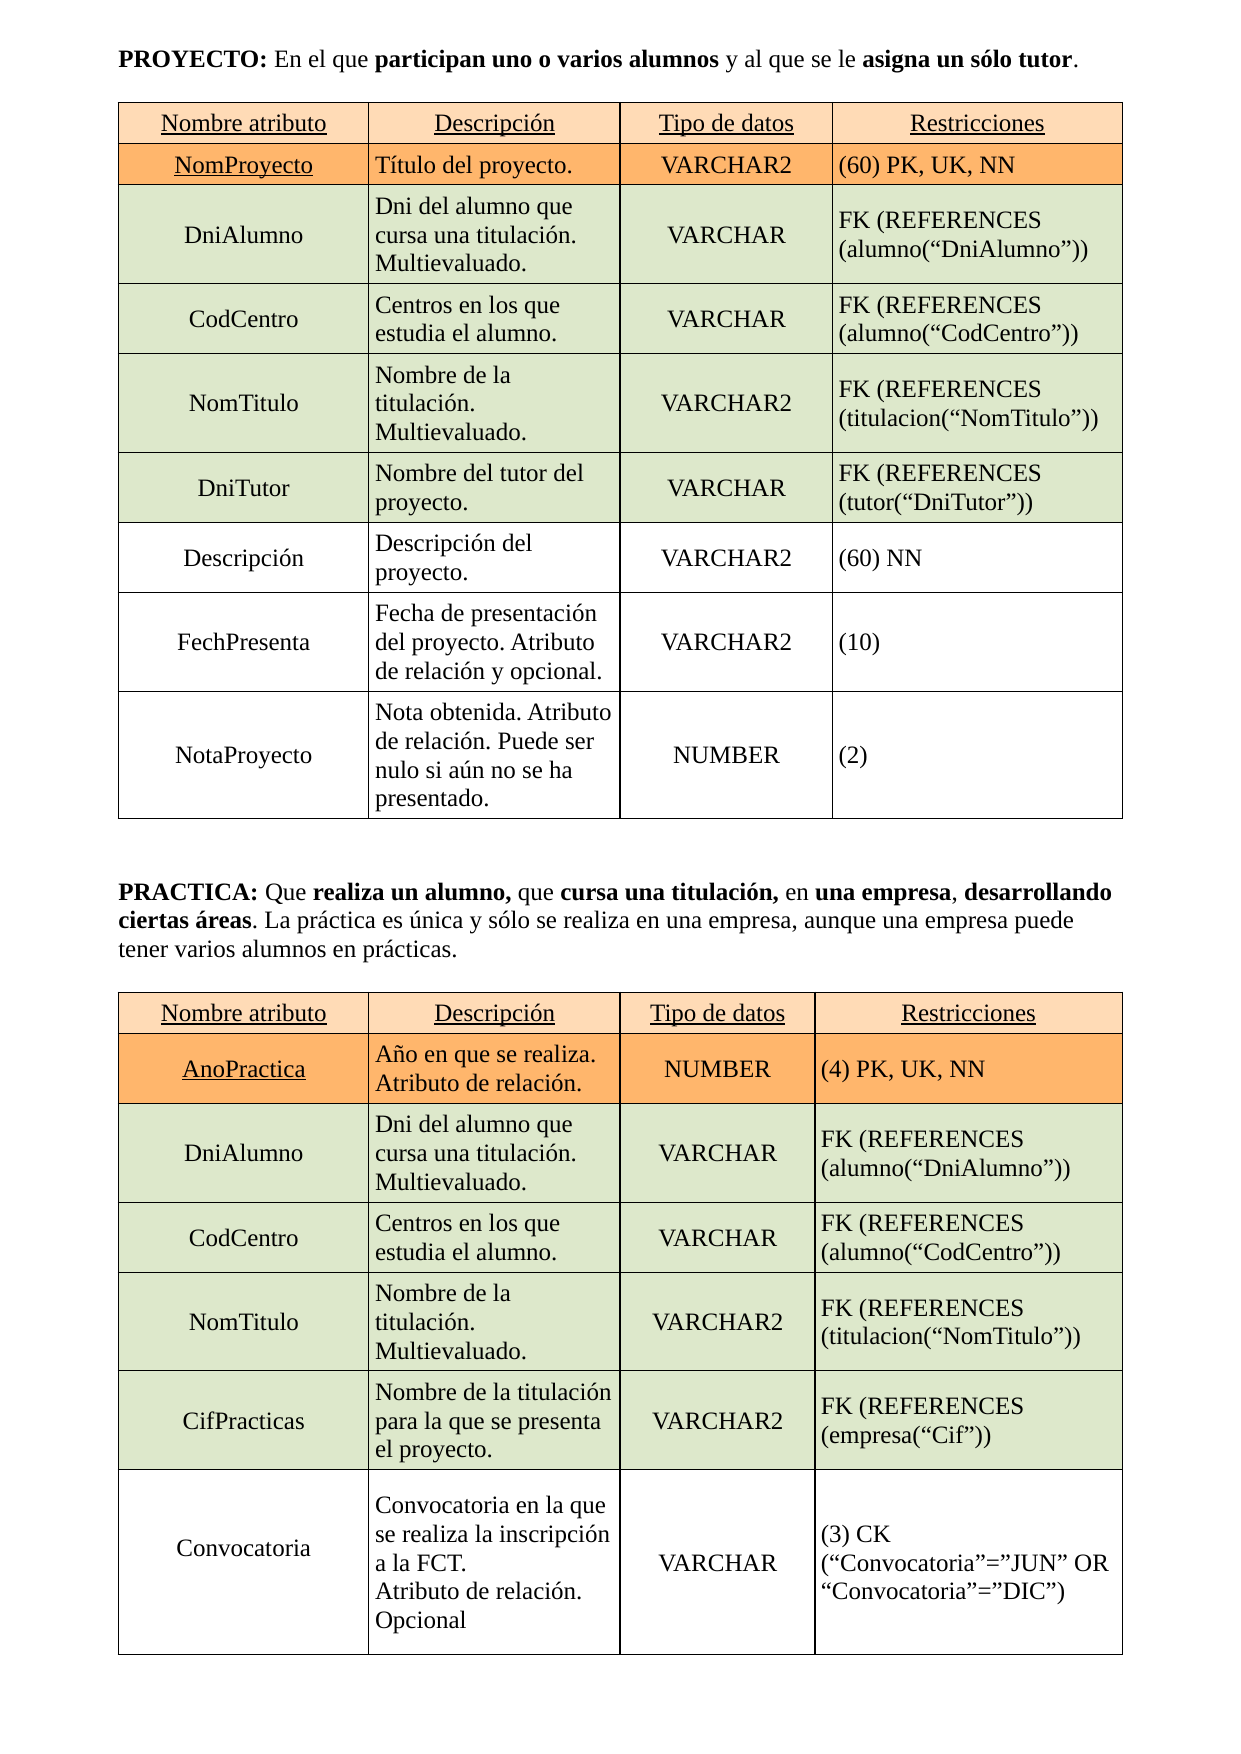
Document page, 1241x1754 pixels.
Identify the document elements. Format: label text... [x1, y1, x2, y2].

table_cell Nombre de la titulación para la que se presenta el proyecto. [369, 1371, 619, 1469]
table_cell Convocatoria [119, 1470, 368, 1654]
table_cell Centros en los que estudia el alumno. [369, 1203, 619, 1272]
table_cell Centros en los que estudia el alumno. [369, 284, 619, 353]
table_cell NomTitulo [119, 354, 368, 452]
table_cell VARCHAR2 [621, 1273, 814, 1370]
table_cell NotaProyecto [119, 692, 368, 818]
table_header Restricciones [816, 993, 1122, 1033]
table_cell VARCHAR [621, 453, 832, 522]
table_cell FK (REFERENCES (alumno(“CodCentro”)) [816, 1203, 1122, 1272]
table_cell Nombre del tutor del proyecto. [369, 453, 619, 522]
table_cell CifPracticas [119, 1371, 368, 1469]
table_header Restricciones [833, 103, 1122, 143]
table_cell NomTitulo [119, 1273, 368, 1370]
table_cell VARCHAR2 [621, 1371, 814, 1469]
table_cell FK (REFERENCES (alumno(“CodCentro”)) [833, 284, 1122, 353]
table_cell FK (REFERENCES (tutor(“DniTutor”)) [833, 453, 1122, 522]
table_cell Descripción del proyecto. [369, 523, 619, 592]
table_header Tipo de datos [621, 993, 814, 1033]
table_cell (3) CK (“Convocatoria”=”JUN” OR “Convocatoria”=”DIC”) [816, 1470, 1122, 1654]
table_cell Convocatoria en la que se realiza la inscripción a la FCT. Atributo de relación. Opcional [369, 1470, 619, 1654]
table_cell DniAlumno [119, 185, 368, 283]
table_header Nombre atributo [119, 993, 368, 1033]
text PROYECTO: En el que participan uno o varios alumnos y al que se le asigna un sólo tutor. [118, 44, 1122, 73]
table_cell FechPresenta [119, 593, 368, 691]
table_cell Descripción [119, 523, 368, 592]
table_header Tipo de datos [621, 103, 832, 143]
table_cell Nombre de la titulación. Multievaluado. [369, 1273, 619, 1370]
table_cell VARCHAR2 [621, 354, 832, 452]
table_cell VARCHAR2 [621, 523, 832, 592]
table_cell CodCentro [119, 284, 368, 353]
table_cell FK (REFERENCES (titulacion(“NomTitulo”)) [833, 354, 1122, 452]
text PRACTICA: Que realiza un alumno, que cursa una titulación, en una empresa, desarrollando ciertas áreas. La práctica es única y sólo se realiza en una empresa, aunque una empresa puede tener varios alumnos en prácticas. [118, 877, 1122, 963]
table_header Descripción [369, 103, 619, 143]
table_cell CodCentro [119, 1203, 368, 1272]
table_cell (4) PK, UK, NN [816, 1034, 1122, 1103]
table_cell (60) PK, UK, NN [833, 144, 1122, 184]
table_cell FK (REFERENCES (alumno(“DniAlumno”)) [833, 185, 1122, 283]
table_cell VARCHAR [621, 1203, 814, 1272]
table_cell VARCHAR [621, 185, 832, 283]
table_cell VARCHAR [621, 1470, 814, 1654]
table_cell FK (REFERENCES (titulacion(“NomTitulo”)) [816, 1273, 1122, 1370]
table_cell Dni del alumno que cursa una titulación. Multievaluado. [369, 185, 619, 283]
table_cell NUMBER [621, 692, 832, 818]
table_cell NUMBER [621, 1034, 814, 1103]
table_cell DniTutor [119, 453, 368, 522]
table_header Descripción [369, 993, 619, 1033]
table_cell Año en que se realiza. Atributo de relación. [369, 1034, 619, 1103]
table_cell VARCHAR2 [621, 593, 832, 691]
table_cell (60) NN [833, 523, 1122, 592]
table_cell Nota obtenida. Atributo de relación. Puede ser nulo si aún no se ha presentado. [369, 692, 619, 818]
table_cell FK (REFERENCES (empresa(“Cif”)) [816, 1371, 1122, 1469]
table_cell (10) [833, 593, 1122, 691]
table_cell AnoPractica [119, 1034, 368, 1103]
table_cell NomProyecto [119, 144, 368, 184]
table_cell VARCHAR2 [621, 144, 832, 184]
table_cell VARCHAR [621, 1104, 814, 1202]
table_cell VARCHAR [621, 284, 832, 353]
table_cell DniAlumno [119, 1104, 368, 1202]
table_cell (2) [833, 692, 1122, 818]
table_cell Nombre de la titulación. Multievaluado. [369, 354, 619, 452]
table_cell Título del proyecto. [369, 144, 619, 184]
table_cell Dni del alumno que cursa una titulación. Multievaluado. [369, 1104, 619, 1202]
table_cell FK (REFERENCES (alumno(“DniAlumno”)) [816, 1104, 1122, 1202]
table_header Nombre atributo [119, 103, 368, 143]
table_cell Fecha de presentación del proyecto. Atributo de relación y opcional. [369, 593, 619, 691]
